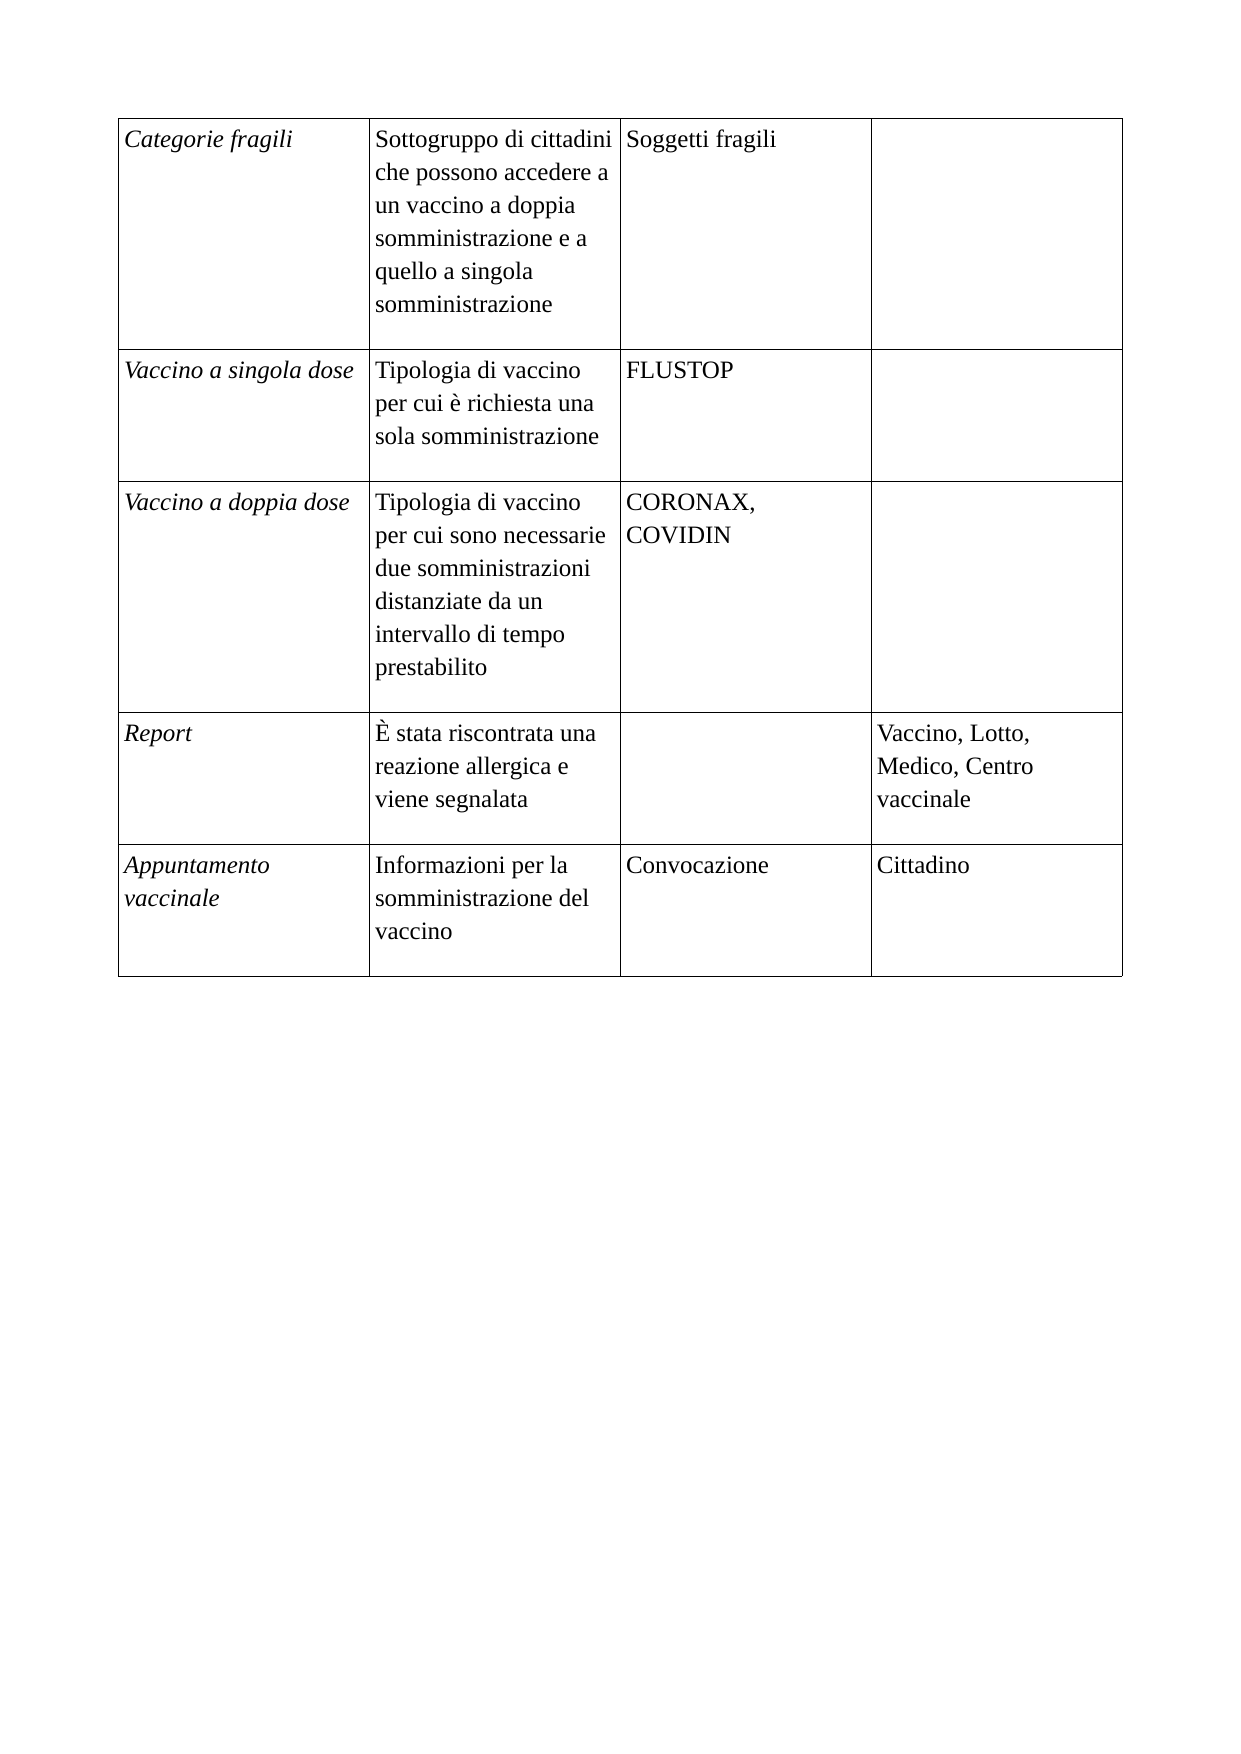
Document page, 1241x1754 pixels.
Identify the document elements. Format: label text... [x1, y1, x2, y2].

table_cell Cittadino [872, 845, 1122, 976]
table_cell FLUSTOP [621, 350, 871, 481]
table_cell [872, 482, 1122, 712]
table_cell Soggetti fragili [621, 119, 871, 349]
table_cell Sottogruppo di cittadini che possono accedere a un vaccino a doppia somministrazione e a quello a singola somministrazione [370, 119, 620, 349]
table_cell Convocazione [621, 845, 871, 976]
table_cell [872, 350, 1122, 481]
table_cell Informazioni per la somministrazione del vaccino [370, 845, 620, 976]
table_cell [621, 713, 871, 844]
table_cell [872, 119, 1122, 349]
table_cell Vaccino a doppia dose [119, 482, 369, 712]
table_cell È stata riscontrata una reazione allergica e viene segnalata [370, 713, 620, 844]
table_cell Report [119, 713, 369, 844]
table_cell Vaccino a singola dose [119, 350, 369, 481]
table_cell CORONAX, COVIDIN [621, 482, 871, 712]
table_cell Categorie fragili [119, 119, 369, 349]
table_cell Tipologia di vaccino per cui sono necessarie due somministrazioni distanziate da un intervallo di tempo prestabilito [370, 482, 620, 712]
table_cell Tipologia di vaccino per cui è richiesta una sola somministrazione [370, 350, 620, 481]
table_cell Vaccino, Lotto, Medico, Centro vaccinale [872, 713, 1122, 844]
table_cell Appuntamento vaccinale [119, 845, 369, 976]
